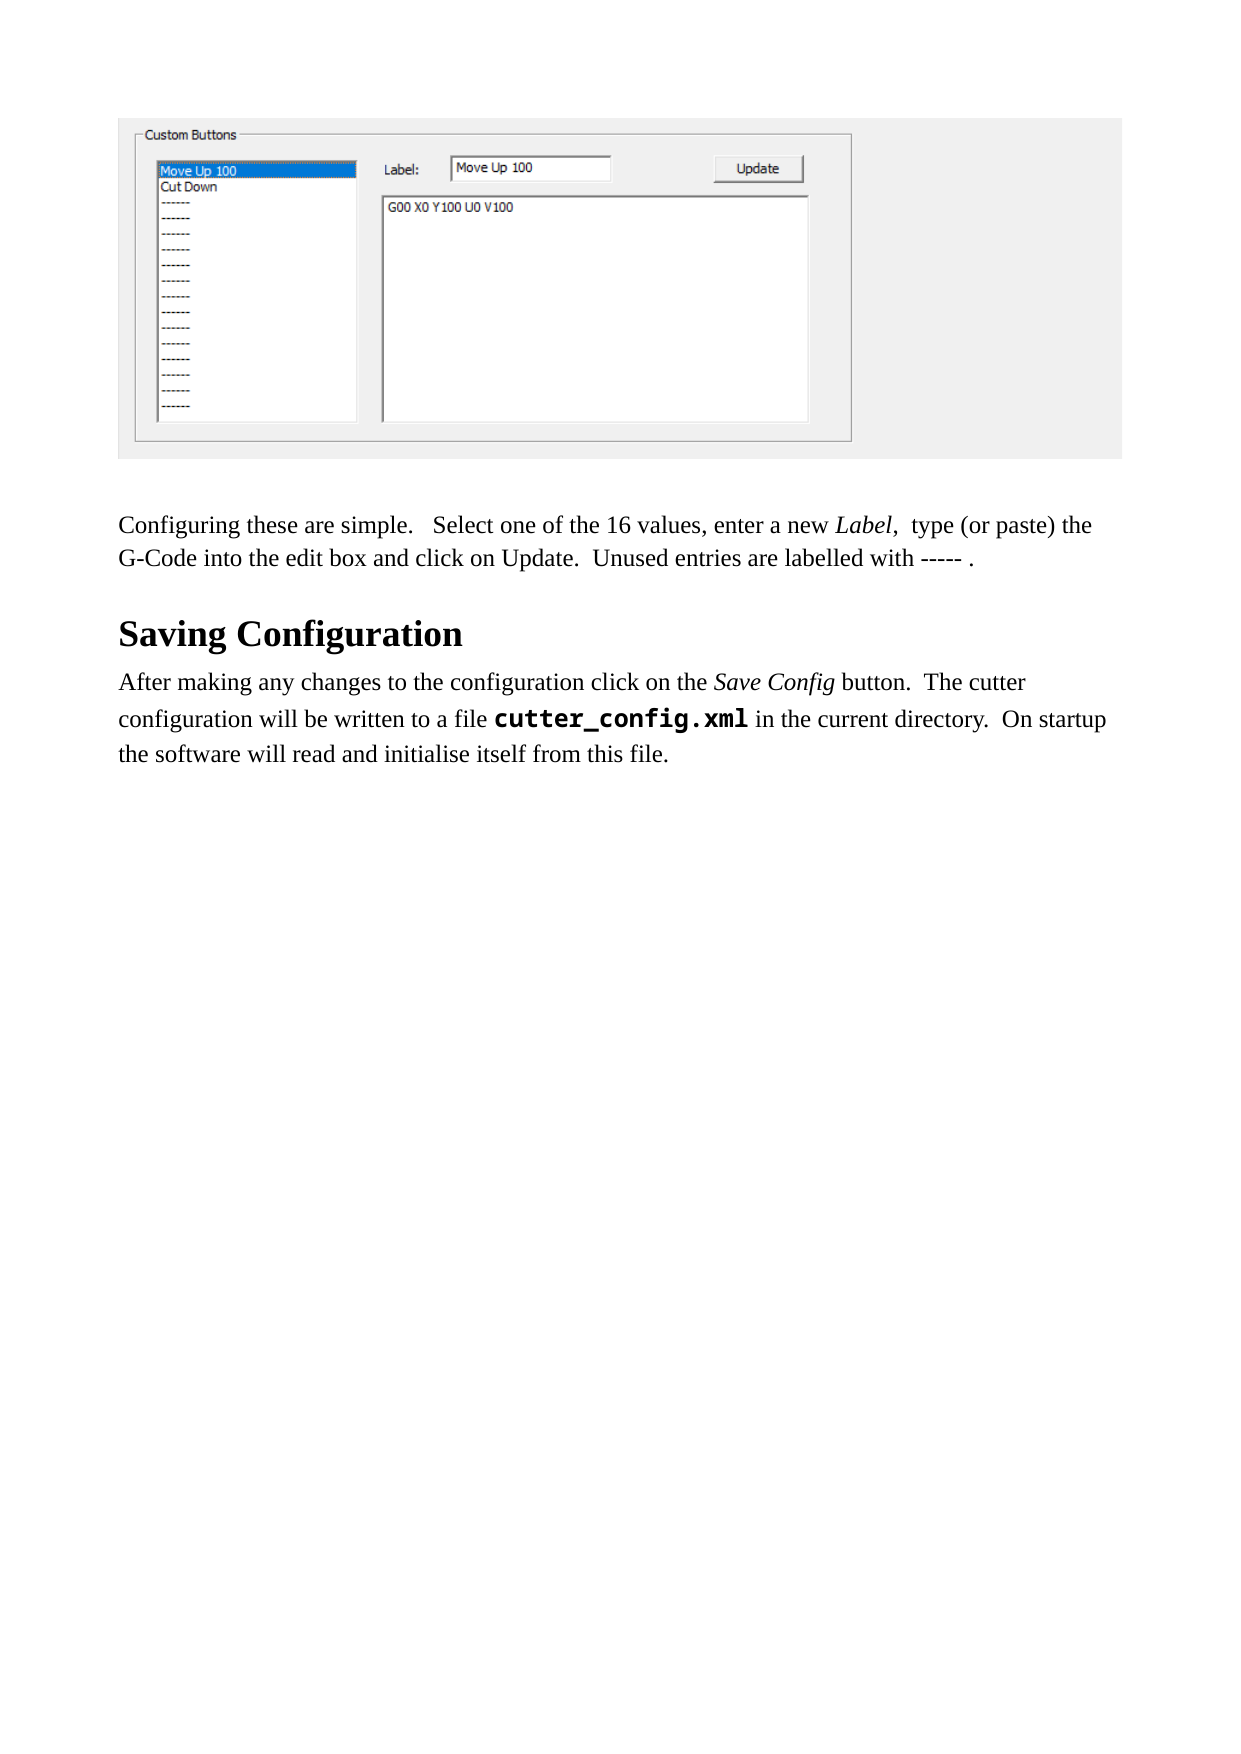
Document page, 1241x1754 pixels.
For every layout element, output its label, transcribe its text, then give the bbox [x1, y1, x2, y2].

picture [118, 118, 1123, 459]
text Configuring these are simple. Select one of the 16 values, enter a new Label, type (or paste) the G-Code into the edit box and click on Update. Unused entries are labelled with ----- . [118, 510, 1122, 572]
subtitle Saving Configuration [118, 612, 1122, 655]
text After making any changes to the configuration click on the Save Config button. The cutter configuration will be written to a file cutter_config.xml in the current directory. On startup the software will read and initialise itself from this file. [118, 667, 1122, 768]
